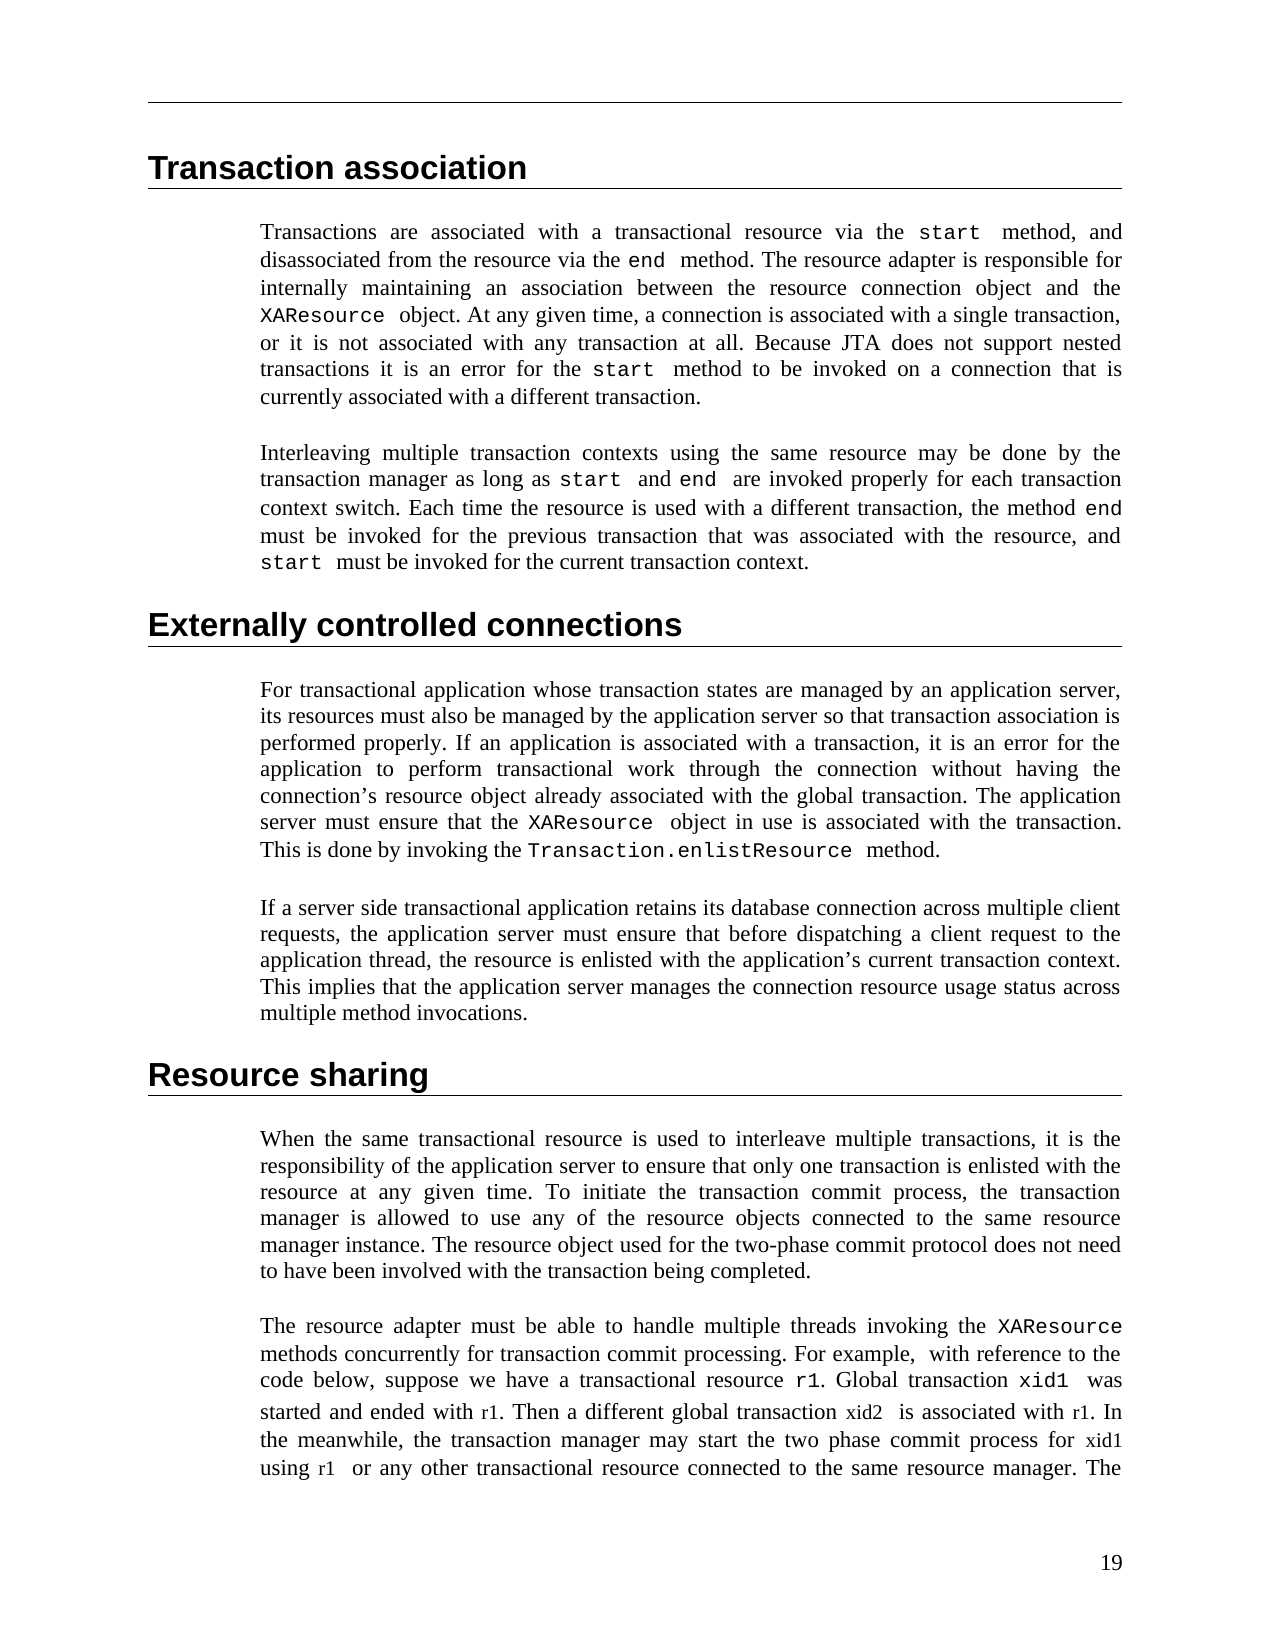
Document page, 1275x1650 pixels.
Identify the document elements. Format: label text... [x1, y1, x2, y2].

subtitle Transaction association [148, 148, 1122, 188]
text If a server side transactional application retains its database connection across multiple client requests, the application server must ensure that before dispatching a client request to the application thread, the resource is enlisted with the application’s current transaction context. This implies that the application server manages the connection resource usage status across multiple method invocations. [260, 894, 1122, 1025]
text Transactions are associated with a transactional resource via the start method, and disassociated from the resource via the end method. The resource adapter is responsible for internally maintaining an association between the resource connection object and the XAResource object. At any given time, a connection is associated with a single transaction, or it is not associated with any transaction at all. Because JTA does not support nested transactions it is an error for the start method to be invoked on a connection that is currently associated with a different transaction. [260, 218, 1122, 410]
text The resource adapter must be able to handle multiple threads invoking the XAResource methods concurrently for transaction commit processing. For example, with reference to the code below, suppose we have a transactional resource r1. Global transaction xid1 was started and ended with r1. Then a different global transaction xid2 is associated with r1. In the meanwhile, the transaction manager may start the two phase commit process for xid1 using r1 or any other transactional resource connected to the same resource manager. The [260, 1313, 1122, 1483]
text Interleaving multiple transaction contexts using the same resource may be done by the transaction manager as long as start and end are invoked properly for each transaction context switch. Each time the resource is used with a different transaction, the method end must be invoked for the previous transaction that was associated with the resource, and start must be invoked for the current transaction context. [260, 439, 1122, 576]
subtitle Externally controlled connections [148, 606, 1122, 646]
subtitle Resource sharing [148, 1054, 1122, 1095]
text For transactional application whose transaction states are managed by an application server, its resources must also be managed by the application server so that transaction association is performed properly. If an application is associated with a transaction, it is an error for the application to perform transactional work through the connection without having the connection’s resource object already associated with the global transaction. The application server must ensure that the XAResource object in use is associated with the transaction. This is done by invoking the Transaction.enlistResource method. [260, 676, 1122, 864]
text When the same transactional resource is used to interleave multiple transactions, it is the responsibility of the application server to ensure that only one transaction is enlisted with the resource at any given time. To initiate the transaction commit process, the transaction manager is allowed to use any of the resource objects connected to the same resource manager instance. The resource object used for the two-phase commit protocol does not need to have been involved with the transaction being completed. [260, 1125, 1122, 1283]
